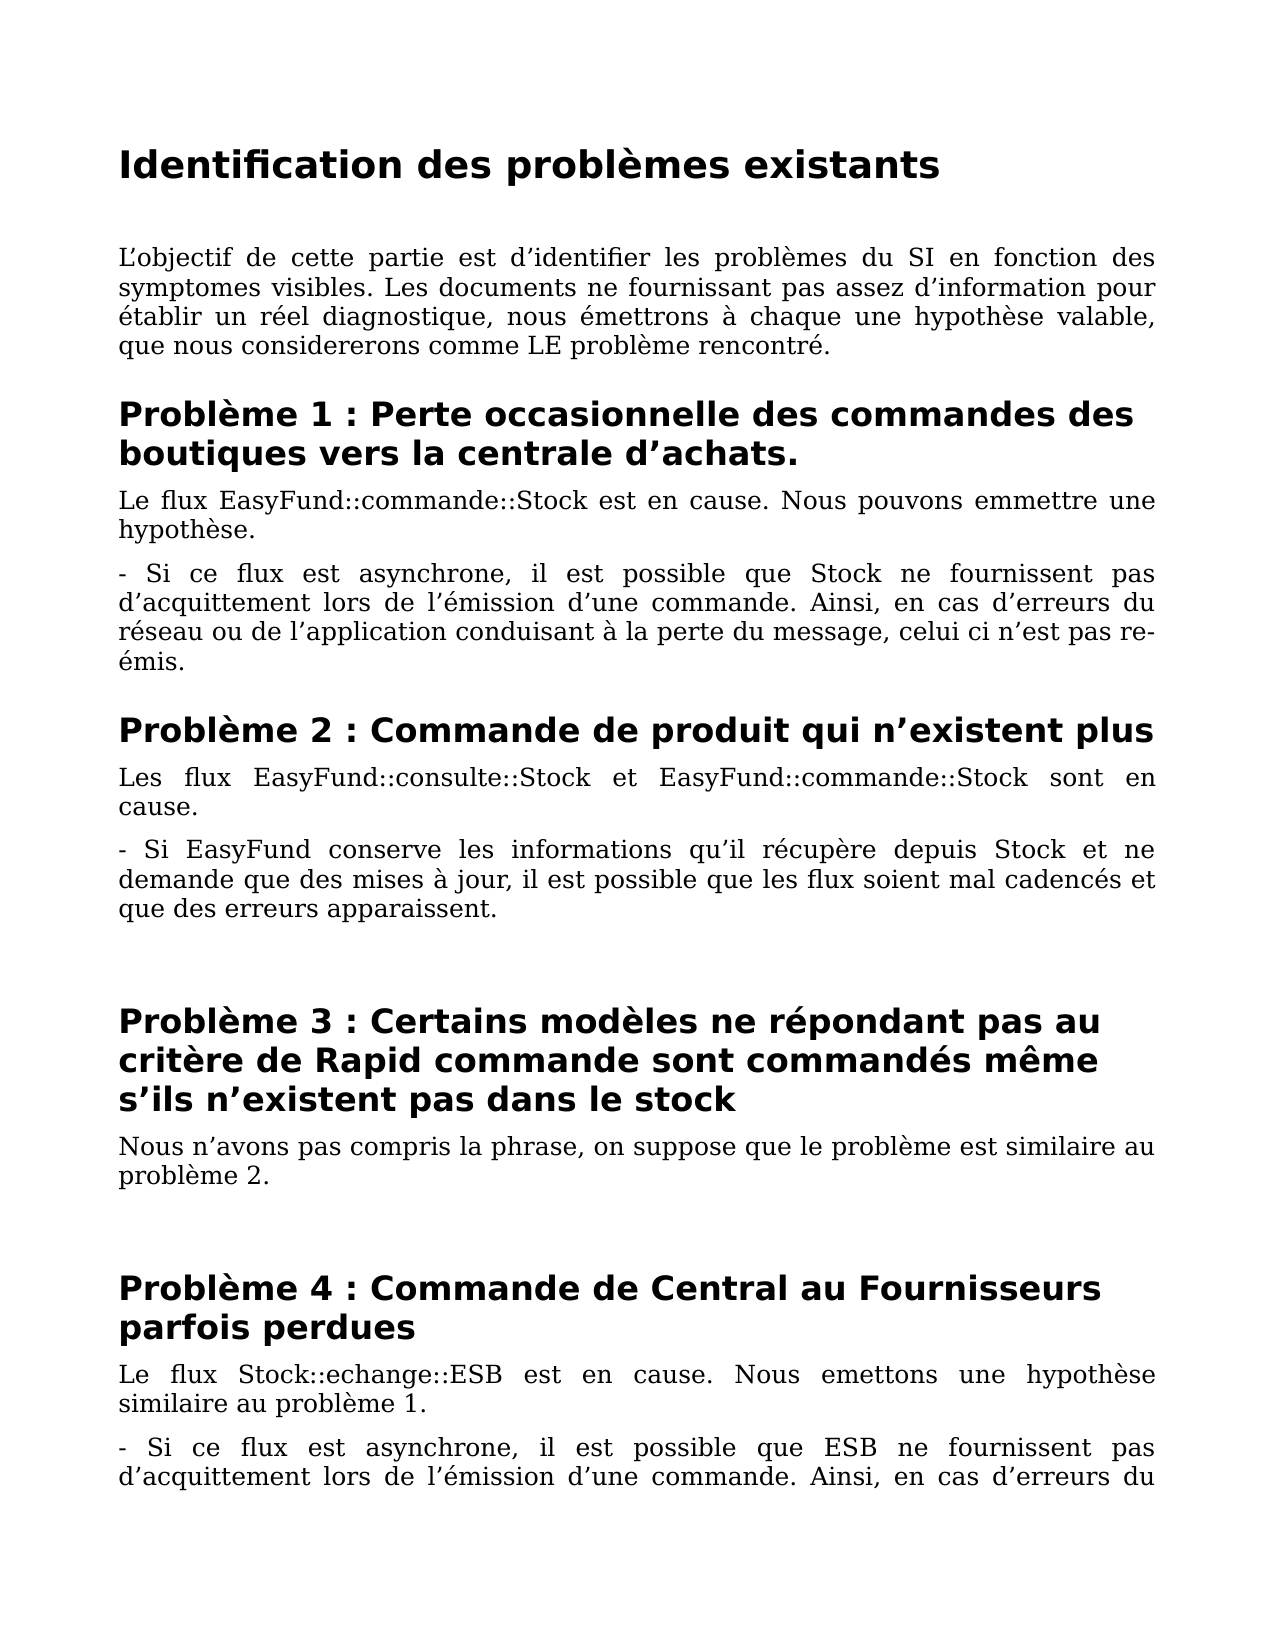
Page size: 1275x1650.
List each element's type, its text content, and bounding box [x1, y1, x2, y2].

text Nous n’avons pas compris la phrase, on suppose que le problème est similaire au problème 2. [118, 1132, 1157, 1190]
text - Si ce flux est asynchrone, il est possible que ESB ne fournissent pas d’acquittement lors de l’émission d’une commande. Ainsi, en cas d’erreurs du [118, 1433, 1157, 1491]
subtitle Problème 3 : Certains modèles ne répondant pas au critère de Rapid commande sont commandés même s’ils n’existent pas dans le stock [118, 1002, 1157, 1119]
text Le flux EasyFund::commande::Stock est en cause. Nous pouvons emmettre une hypothèse. [118, 486, 1157, 544]
text Le flux Stock::echange::ESB est en cause. Nous emettons une hypothèse similaire au problème 1. [118, 1360, 1157, 1418]
text L’objectif de cette partie est d’identifier les problèmes du SI en fonction des symptomes visibles. Les documents ne fournissant pas assez d’information pour établir un réel diagnostique, nous émettrons à chaque une hypothèse valable, que nous considererons comme LE problème rencontré. [118, 243, 1157, 360]
subtitle Identification des problèmes existants [118, 143, 1157, 187]
text - Si EasyFund conserve les informations qu’il récupère depuis Stock et ne demande que des mises à jour, il est possible que les flux soient mal cadencés et que des erreurs apparaissent. [118, 836, 1157, 923]
subtitle Problème 4 : Commande de Central au Fournisseurs parfois perdues [118, 1269, 1157, 1348]
text Les flux EasyFund::consulte::Stock et EasyFund::commande::Stock sont en cause. [118, 763, 1157, 821]
subtitle Problème 2 : Commande de produit qui n’existent plus [118, 711, 1157, 750]
text - Si ce flux est asynchrone, il est possible que Stock ne fournissent pas d’acquittement lors de l’émission d’une commande. Ainsi, en cas d’erreurs du réseau ou de l’application conduisant à la perte du message, celui ci n’est pas re-émis. [118, 559, 1157, 676]
subtitle Problème 1 : Perte occasionnelle des commandes des boutiques vers la centrale d’achats. [118, 396, 1157, 474]
